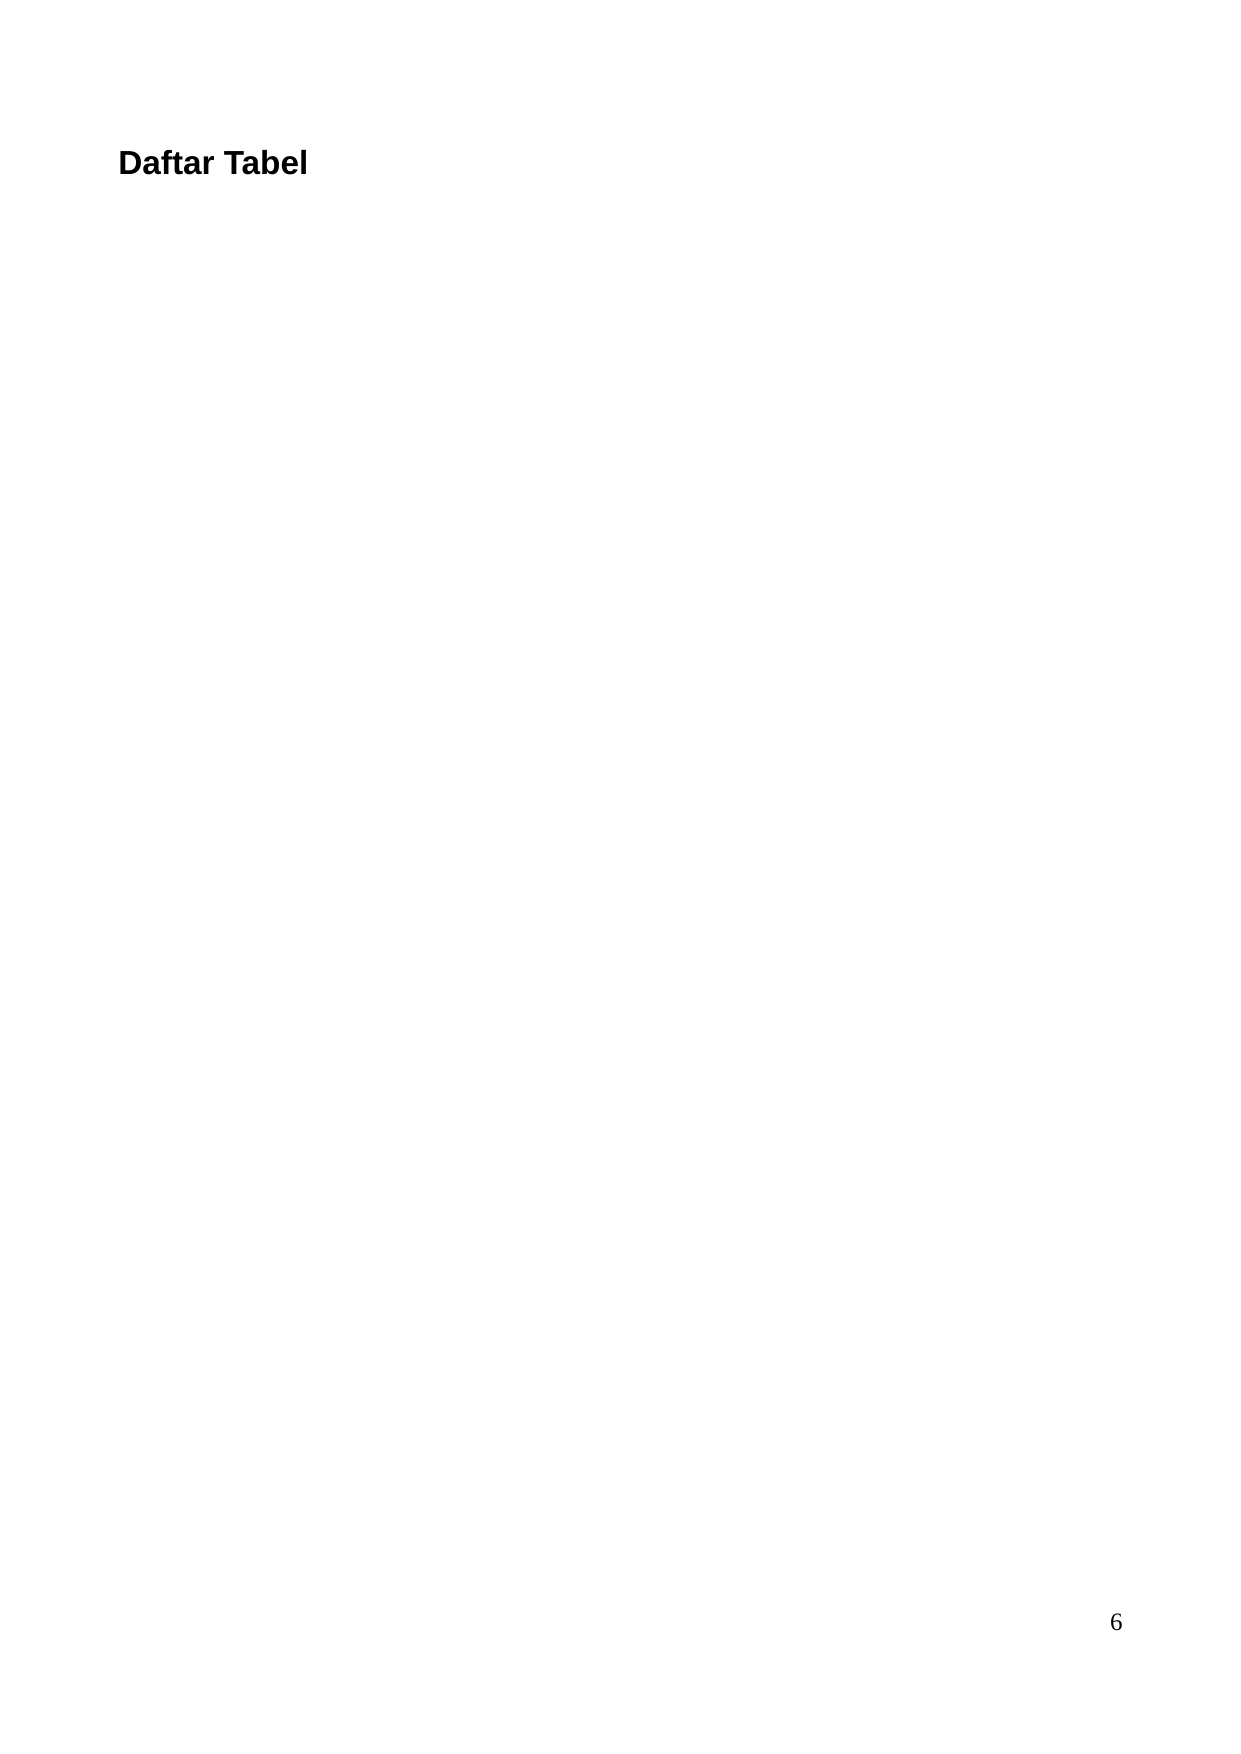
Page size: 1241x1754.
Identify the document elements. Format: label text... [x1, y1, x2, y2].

subtitle Daftar Tabel [118, 143, 1122, 182]
